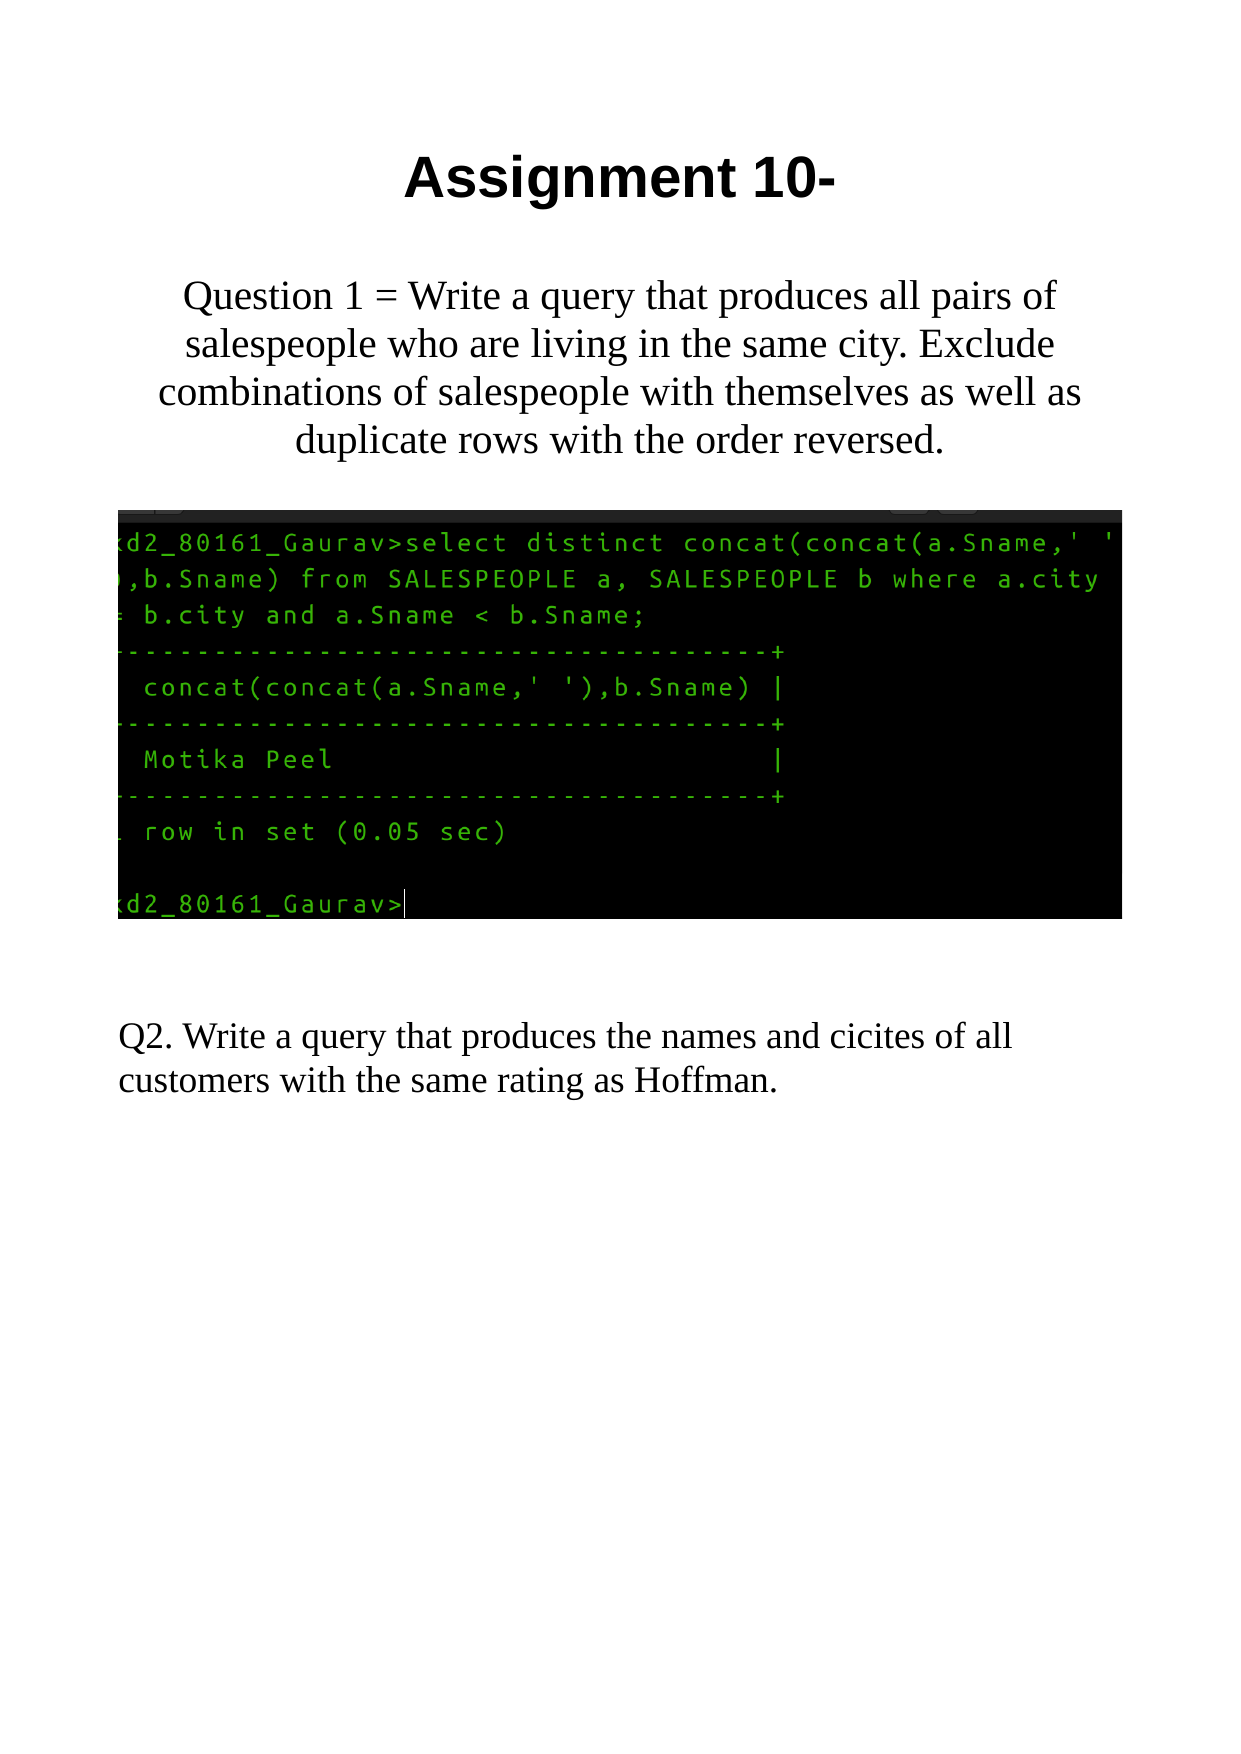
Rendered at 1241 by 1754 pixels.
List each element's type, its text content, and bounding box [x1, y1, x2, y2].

text Question 1 = Write a query that produces all pairs of salespeople who are living in the same city. Exclude combinations of salespeople with themselves as well as duplicate rows with the order reversed. [118, 270, 1122, 462]
picture [118, 510, 1123, 919]
text Q2. Write a query that produces the names and cicites of all customers with the same rating as Hoffman. [118, 1014, 1122, 1100]
title Assignment 10- [118, 143, 1122, 210]
